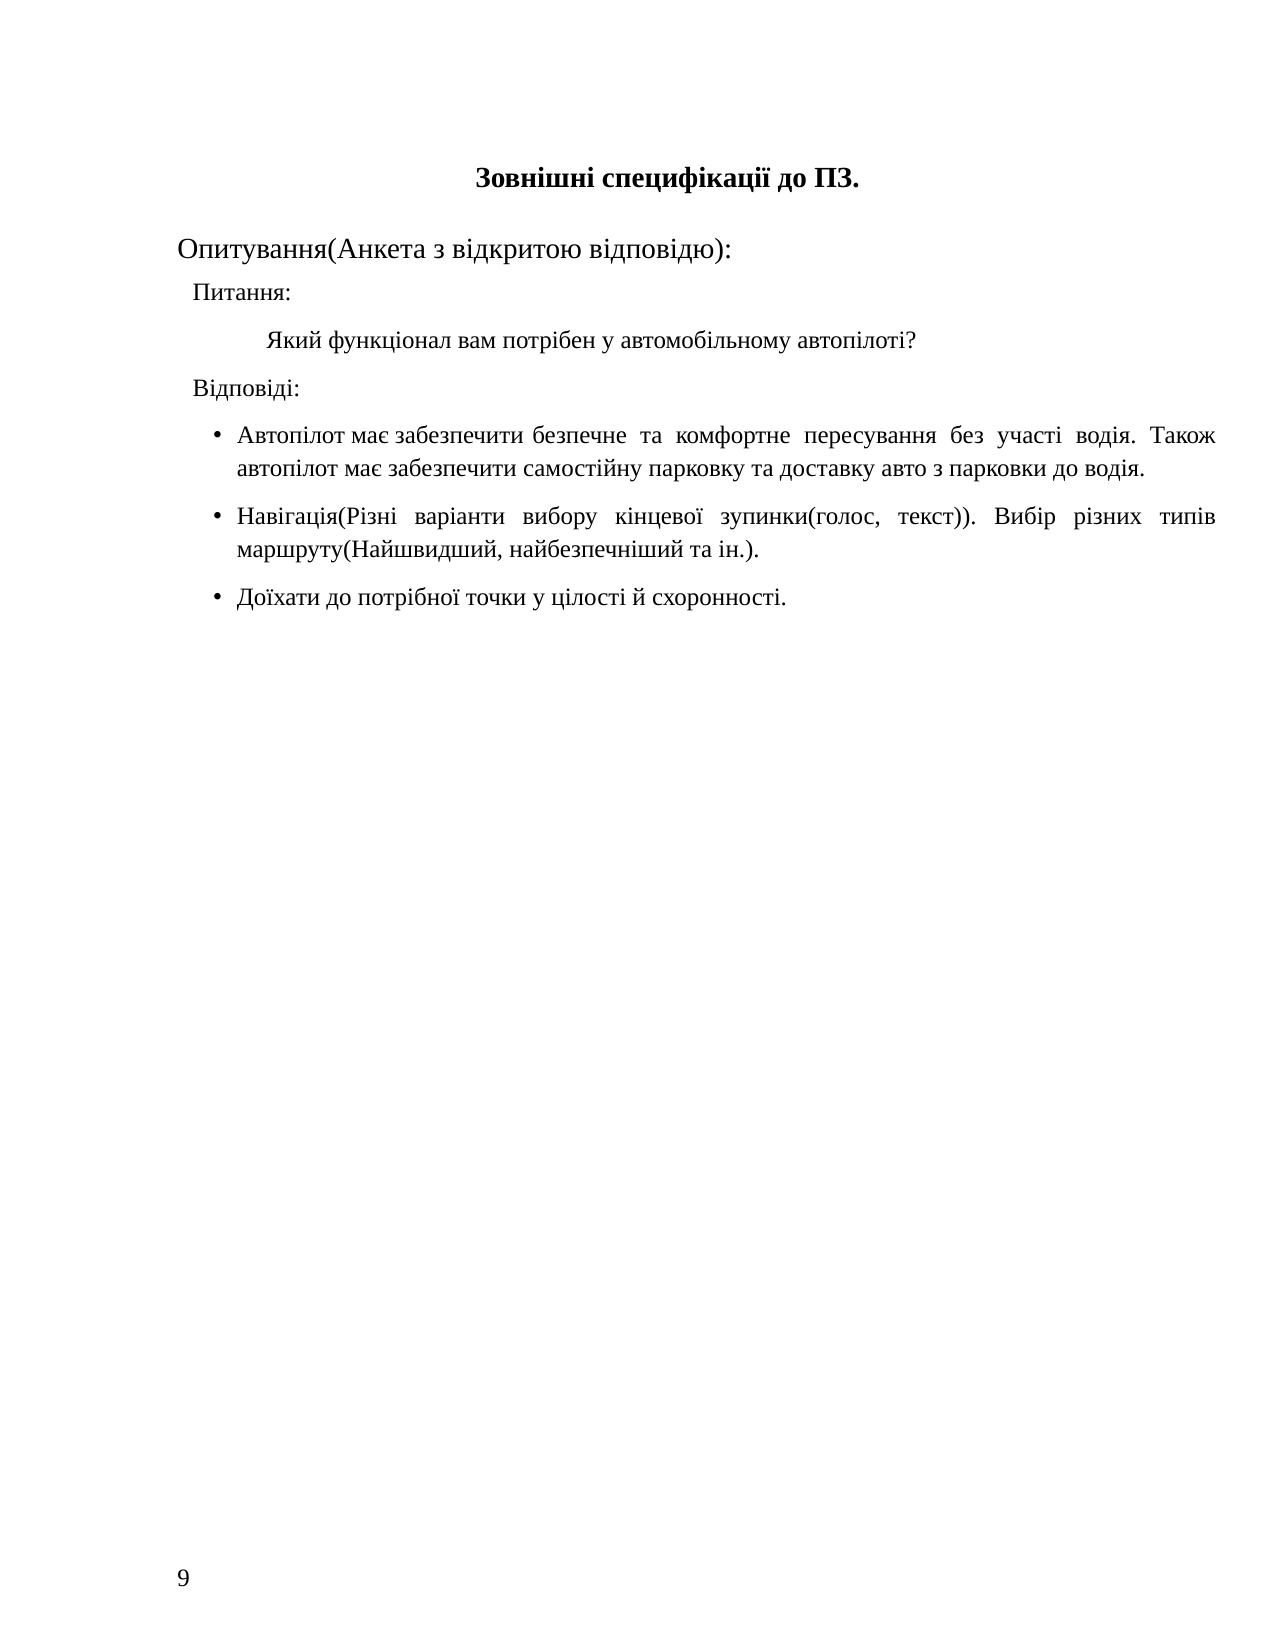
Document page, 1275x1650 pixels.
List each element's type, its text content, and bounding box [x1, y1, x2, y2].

text Питання: [118, 277, 1216, 306]
text Який функціонал вам потрібен у автомобільному автопілоті? [118, 325, 1216, 354]
list Навігація(Різні варіанти вибору кінцевої зупинки(голос, текст)). Вибір різних типів маршруту(Найшвидший, найбезпечніший та ін.). [213, 501, 1216, 563]
list Доїхати до потрібної точки у цілості й схоронності. [213, 582, 1216, 610]
list Автопілот має забезпечити безпечне та комфортне пересування без участі водія. Також автопілот має забезпечити самостійну парковку та доставку авто з парковки до водія. [213, 420, 1216, 482]
text Відповіді: [118, 373, 1216, 401]
subtitle Зовнішні специфікації до ПЗ. [118, 160, 1216, 194]
subtitle Опитування(Анкета з відкритою відповідю): [118, 231, 1216, 265]
